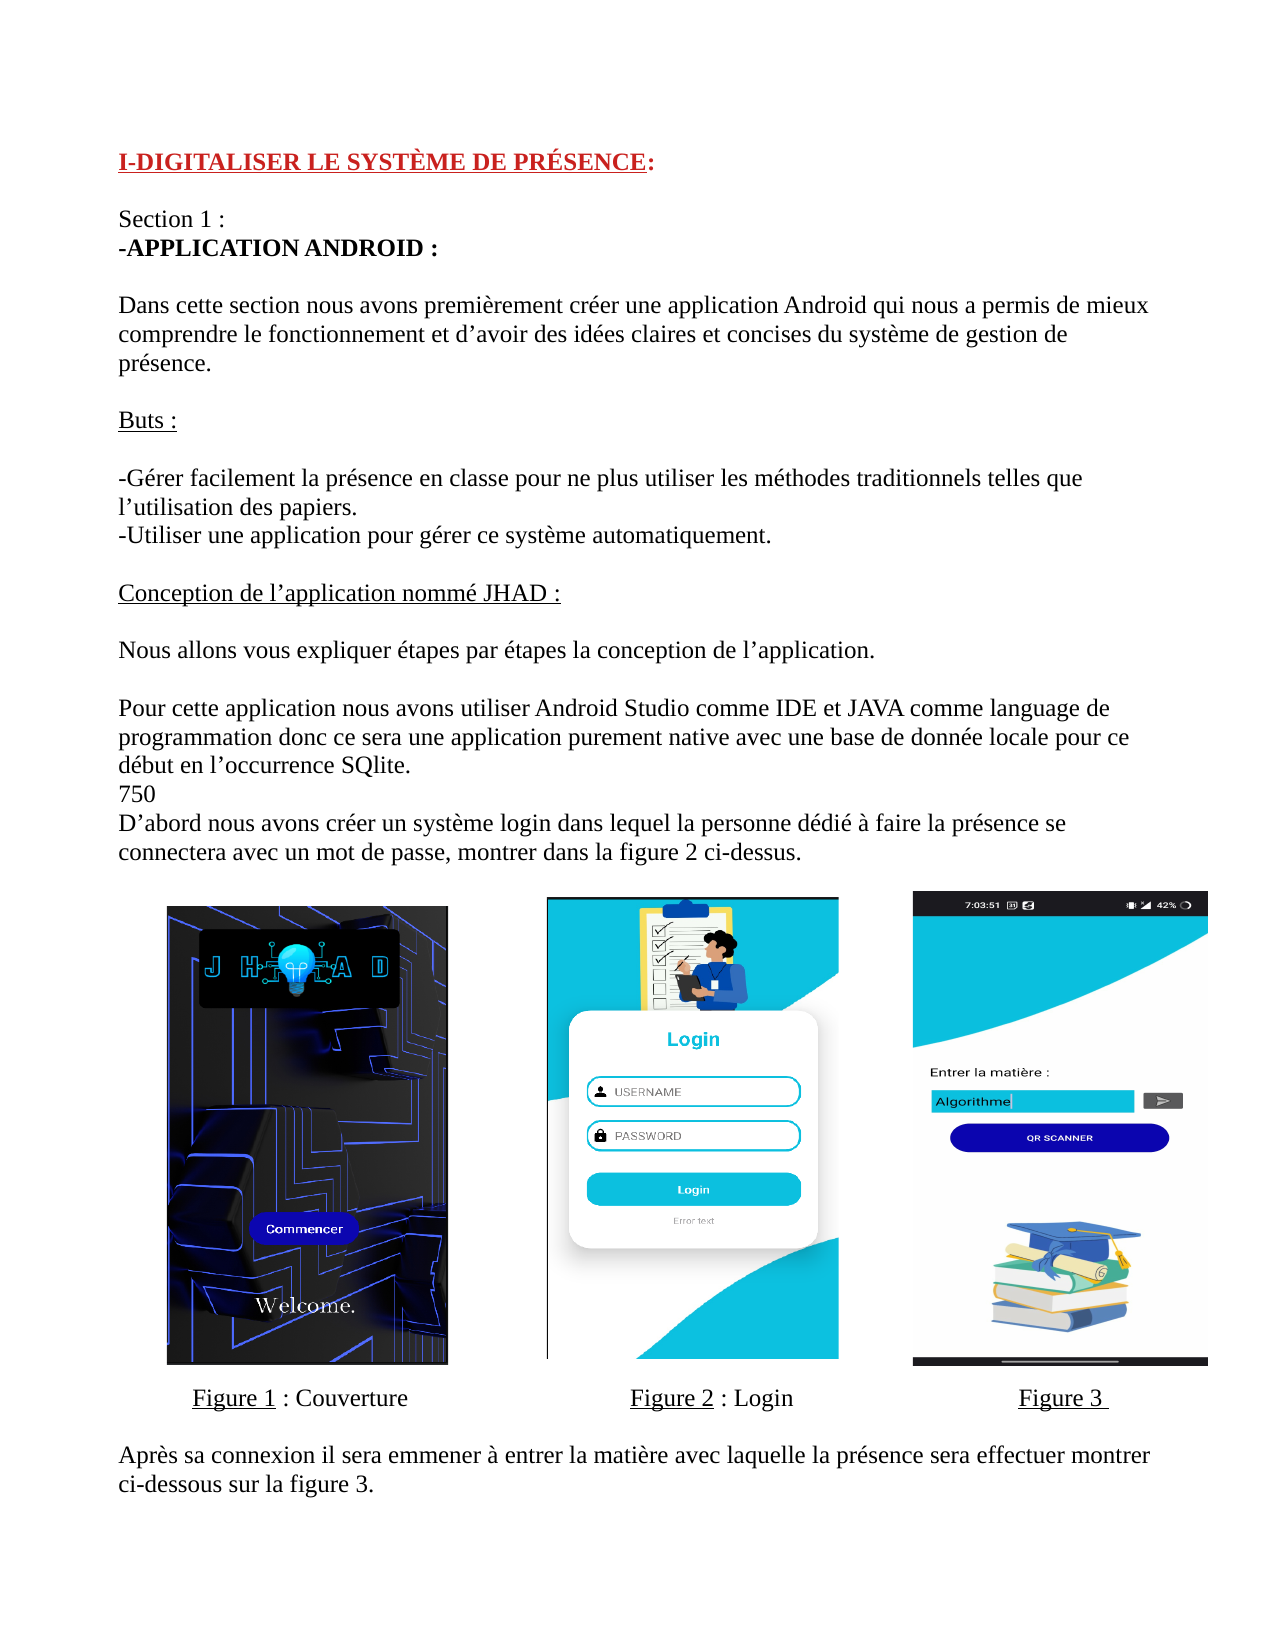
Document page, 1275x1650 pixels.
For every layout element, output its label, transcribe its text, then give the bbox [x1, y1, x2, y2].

picture [546, 897, 839, 1359]
text Pour cette application nous avons utiliser Android Studio comme IDE et JAVA comme language de programmation donc ce sera une application purement native avec une base de donnée locale pour ce début en l’occurrence SQlite. [118, 693, 1157, 779]
text -Gérer facilement la présence en classe pour ne plus utiliser les méthodes traditionnels telles que l’utilisation des papiers. [118, 463, 1157, 521]
text Buts : [118, 406, 1157, 434]
text Conception de l’application nommé JHAD : [118, 578, 1157, 607]
picture [912, 891, 1208, 1366]
text Après sa connexion il sera emmener à entrer la matière avec laquelle la présence sera effectuer montrer ci-dessous sur la figure 3. [118, 1441, 1157, 1498]
text D’abord nous avons créer un système login dans lequel la personne dédié à faire la présence se connectera avec un mot de passe, montrer dans la figure 2 ci-dessus. [118, 808, 1157, 866]
text Figure 1 : Couverture Figure 2 : Login Figure 3 [118, 1326, 1157, 1412]
text I-DIGITALISER LE SYSTÈME DE PRÉSENCE: [118, 147, 1157, 176]
text 750 [118, 779, 1157, 808]
text Dans cette section nous avons premièrement créer une application Android qui nous a permis de mieux comprendre le fonctionnement et d’avoir des idées claires et concises du système de gestion de présence. [118, 291, 1157, 377]
text -Utiliser une application pour gérer ce système automatiquement. [118, 521, 1157, 549]
text Nous allons vous expliquer étapes par étapes la conception de l’application. [118, 636, 1157, 664]
text Section 1 : [118, 204, 1157, 233]
picture [166, 906, 449, 1365]
text -APPLICATION ANDROID : [118, 233, 1157, 262]
